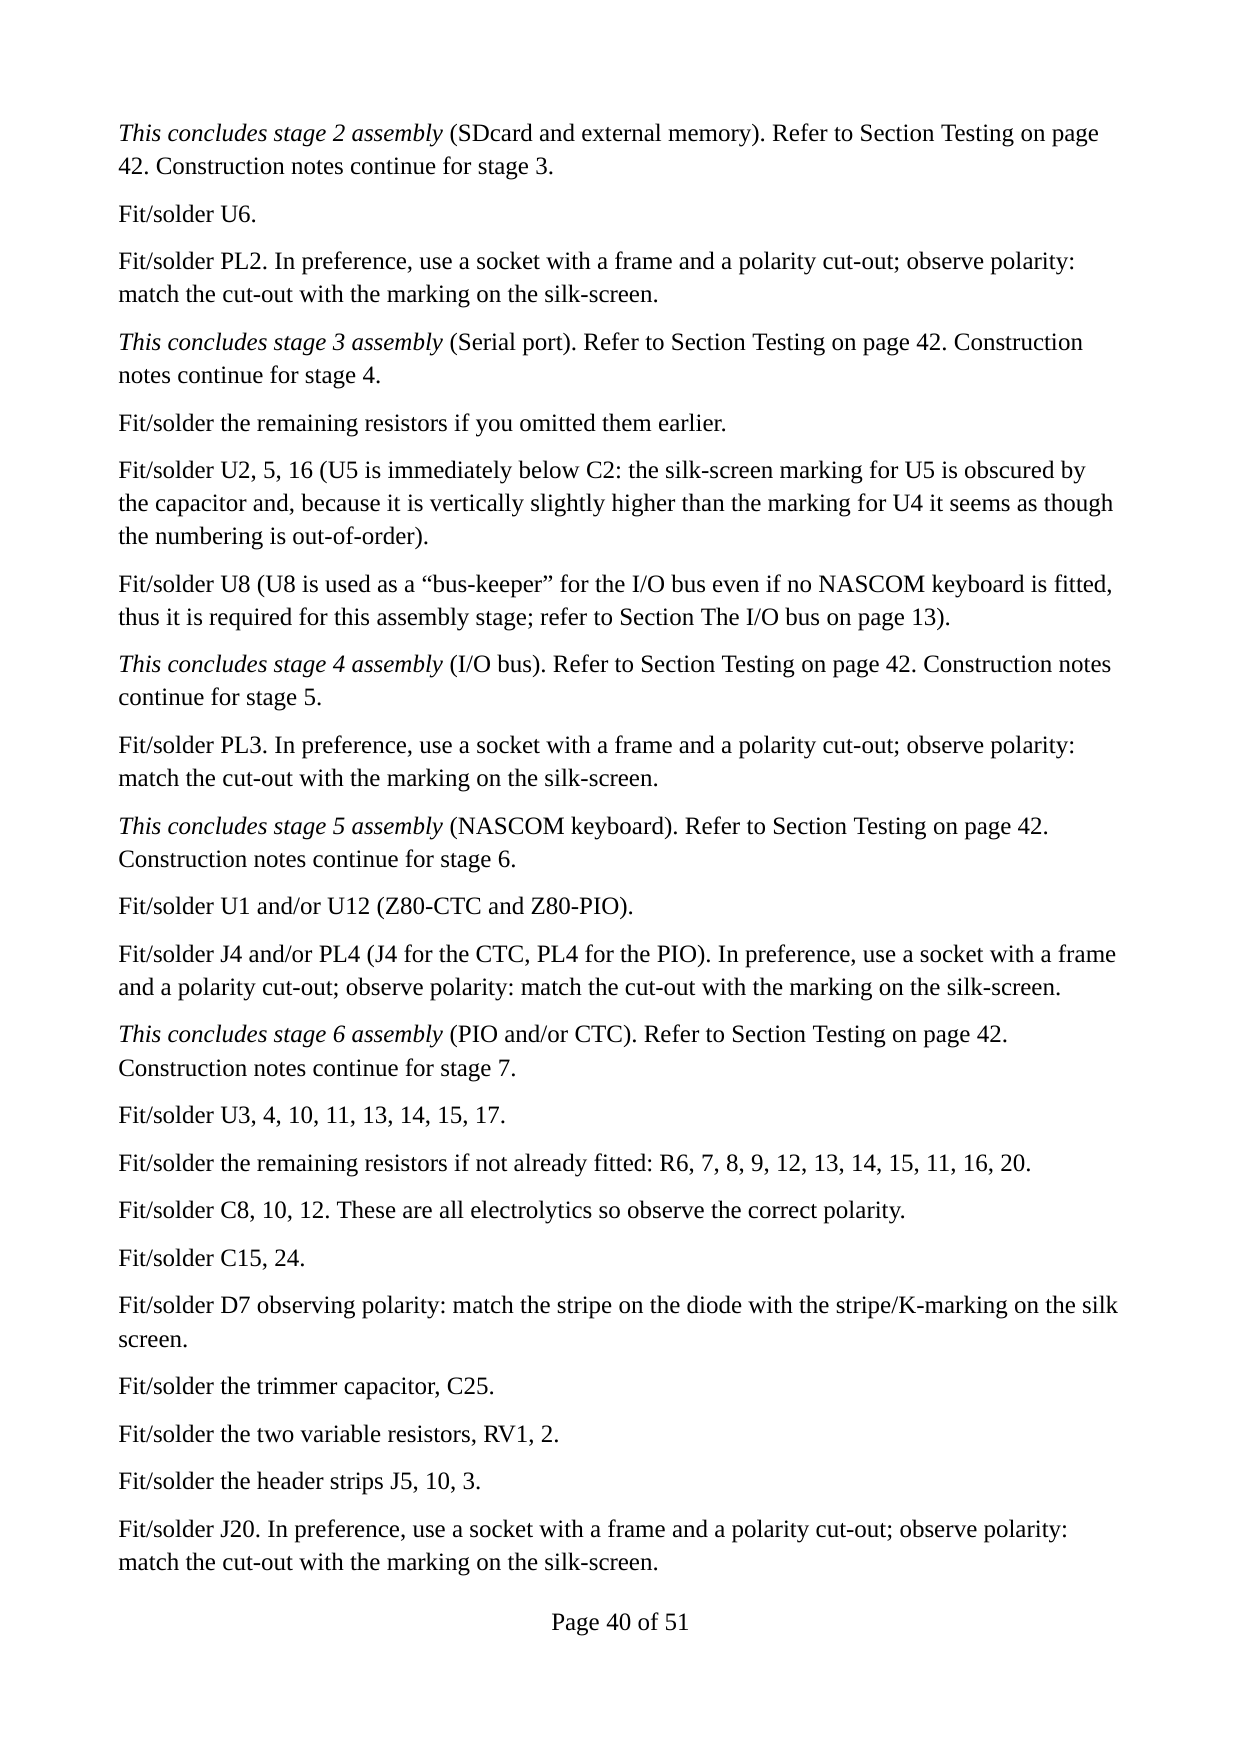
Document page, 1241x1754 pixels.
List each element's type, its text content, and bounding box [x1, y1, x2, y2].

text Fit/solder the trimmer capacitor, C25. [118, 1371, 1122, 1400]
text Fit/solder PL3. In preference, use a socket with a frame and a polarity cut-out; observe polarity: match the cut-out with the marking on the silk-screen. [118, 730, 1122, 792]
text Fit/solder J4 and/or PL4 (J4 for the CTC, PL4 for the PIO). In preference, use a socket with a frame and a polarity cut-out; observe polarity: match the cut-out with the marking on the silk-screen. [118, 939, 1122, 1001]
text Fit/solder U8 (U8 is used as a “bus-keeper” for the I/O bus even if no NASCOM keyboard is fitted, thus it is required for this assembly stage; refer to Section The I/O bus on page 13). [118, 569, 1122, 631]
text Fit/solder U6. [118, 199, 1122, 227]
text This concludes stage 2 assembly (SDcard and external memory). Refer to Section Testing on page 42. Construction notes continue for stage 3. [118, 118, 1122, 180]
text Fit/solder the remaining resistors if not already fitted: R6, 7, 8, 9, 12, 13, 14, 15, 11, 16, 20. [118, 1148, 1122, 1177]
text Fit/solder U2, 5, 16 (U5 is immediately below C2: the silk-screen marking for U5 is obscured by the capacitor and, because it is vertically slightly higher than the marking for U4 it seems as though the numbering is out-of-order). [118, 455, 1122, 550]
text Fit/solder U3, 4, 10, 11, 13, 14, 15, 17. [118, 1100, 1122, 1129]
text This concludes stage 5 assembly (NASCOM keyboard). Refer to Section Testing on page 42. Construction notes continue for stage 6. [118, 811, 1122, 872]
text This concludes stage 3 assembly (Serial port). Refer to Section Testing on page 42. Construction notes continue for stage 4. [118, 327, 1122, 389]
text Fit/solder D7 observing polarity: match the stripe on the diode with the stripe/K-marking on the silk screen. [118, 1291, 1122, 1352]
text Fit/solder the two variable resistors, RV1, 2. [118, 1419, 1122, 1448]
text Fit/solder PL2. In preference, use a socket with a frame and a polarity cut-out; observe polarity: match the cut-out with the marking on the silk-screen. [118, 246, 1122, 308]
text Fit/solder the remaining resistors if you omitted them earlier. [118, 408, 1122, 436]
text This concludes stage 6 assembly (PIO and/or CTC). Refer to Section Testing on page 42. Construction notes continue for stage 7. [118, 1019, 1122, 1081]
text Fit/solder C15, 24. [118, 1243, 1122, 1272]
text Fit/solder U1 and/or U12 (Z80-CTC and Z80-PIO). [118, 891, 1122, 920]
text Fit/solder the header strips J5, 10, 3. [118, 1466, 1122, 1495]
text Fit/solder C8, 10, 12. These are all electrolytics so observe the correct polarity. [118, 1195, 1122, 1224]
text Fit/solder J20. In preference, use a socket with a frame and a polarity cut-out; observe polarity: match the cut-out with the marking on the silk-screen. [118, 1514, 1122, 1576]
text This concludes stage 4 assembly (I/O bus). Refer to Section Testing on page 42. Construction notes continue for stage 5. [118, 649, 1122, 711]
